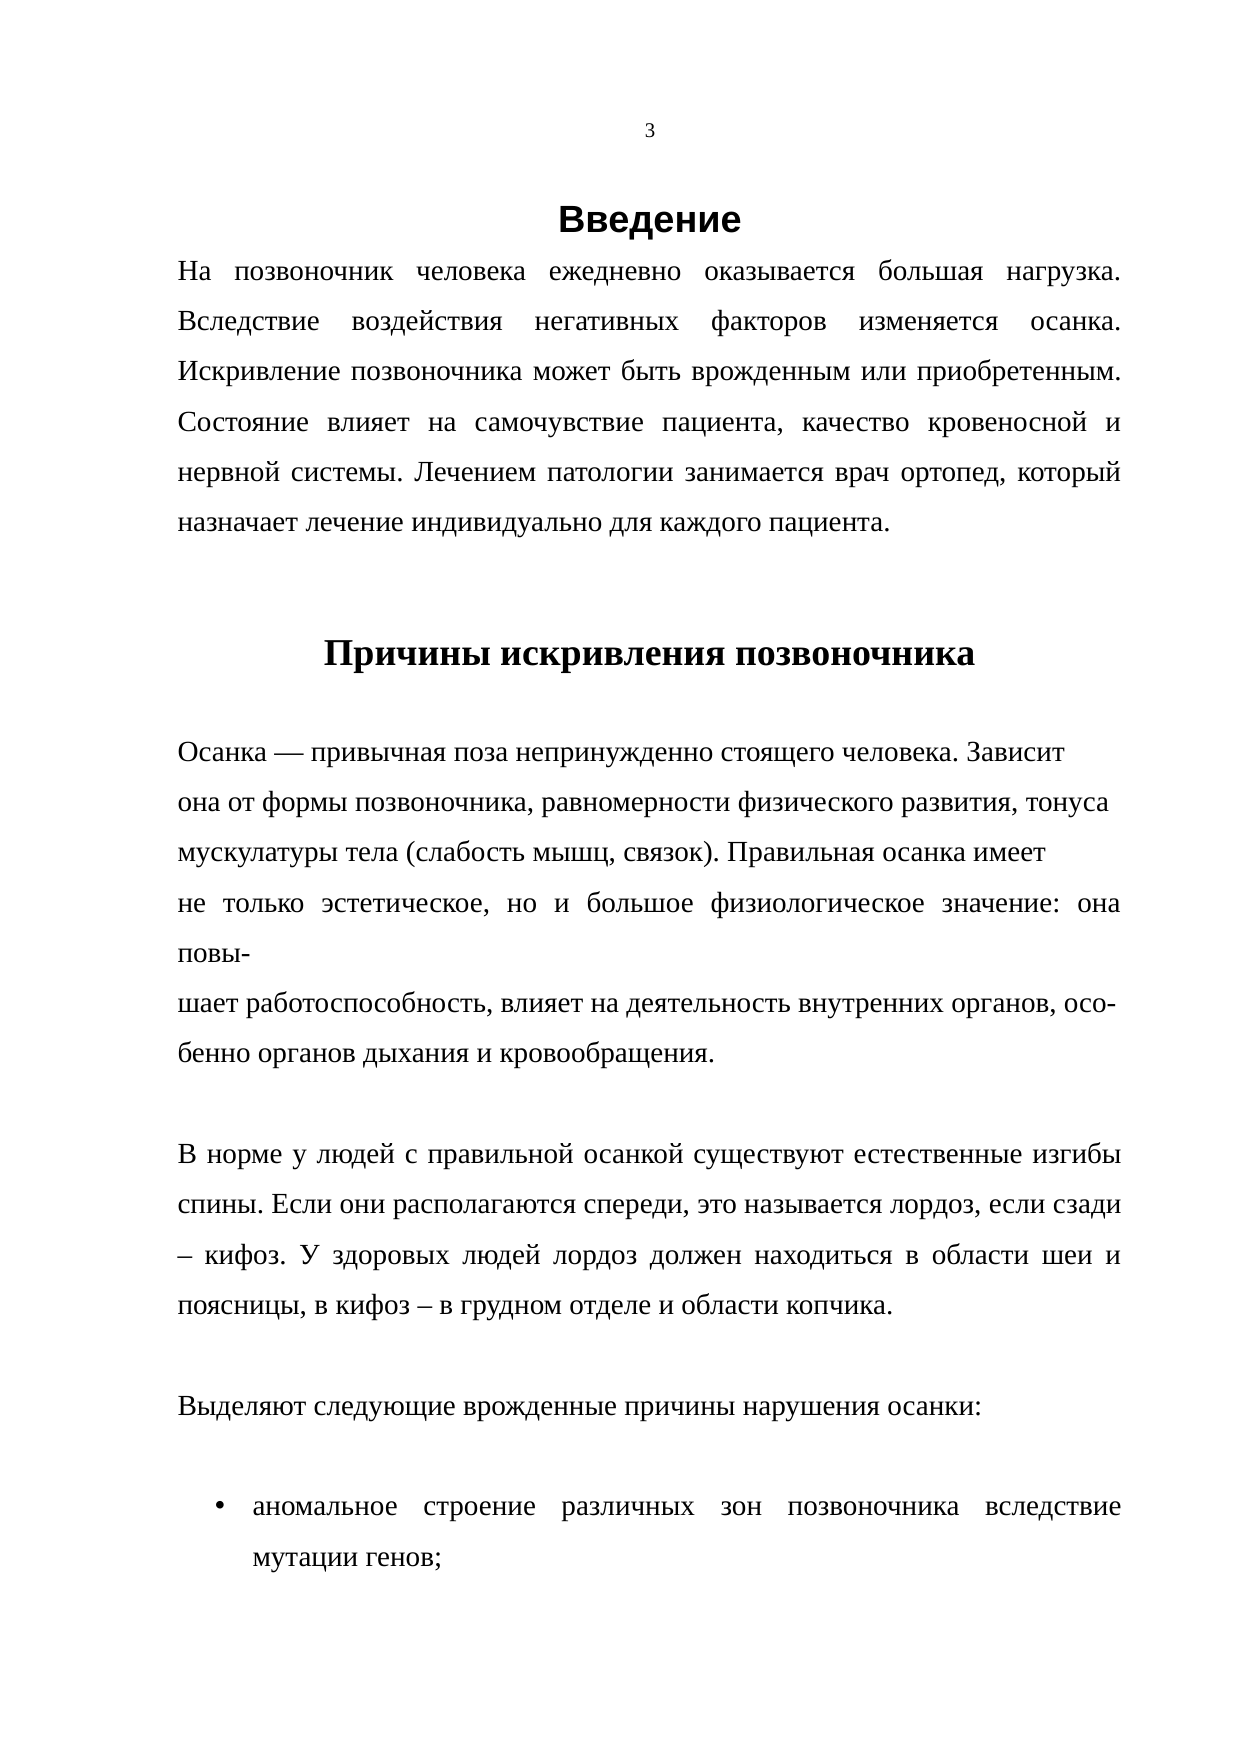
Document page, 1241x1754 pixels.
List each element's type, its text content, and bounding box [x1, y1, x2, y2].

text она от формы позвоночника, равномерности физического развития, тонуса [177, 784, 1122, 818]
text бенно органов дыхания и кровообращения. [177, 1036, 1122, 1069]
list аномальное строение различных зон позвоночника вследствие мутации генов; [215, 1488, 1122, 1572]
text не только эстетическое, но и большое физиологическое значение: она повы- [177, 885, 1122, 968]
subtitle Введение [177, 197, 1122, 240]
text На позвоночник человека ежедневно оказывается большая нагрузка. Вследствие воздействия негативных факторов изменяется осанка. Искривление позвоночника может быть врожденным или приобретенным. Состояние влияет на самочувствие пациента, качество кровеносной и нервной системы. Лечением патологии занимается врач ортопед, который назначает лечение индивидуально для каждого пациента. [177, 253, 1122, 538]
text мускулатуры тела (слабость мышц, связок). Правильная осанка имеет [177, 834, 1122, 868]
text Осанка — привычная поза непринужденно стоящего человека. Зависит [177, 734, 1122, 767]
subtitle Причины искривления позвоночника [177, 630, 1122, 674]
text шает работоспособность, влияет на деятельность внутренних органов, осо- [177, 985, 1122, 1019]
text В норме у людей с правильной осанкой существуют естественные изгибы спины. Если они располагаются спереди, это называется лордоз, если сзади – кифоз. У здоровых людей лордоз должен находиться в области шеи и поясницы, в кифоз – в грудном отделе и области копчика. [177, 1136, 1122, 1321]
text Выделяют следующие врожденные причины нарушения осанки: [177, 1388, 1122, 1421]
